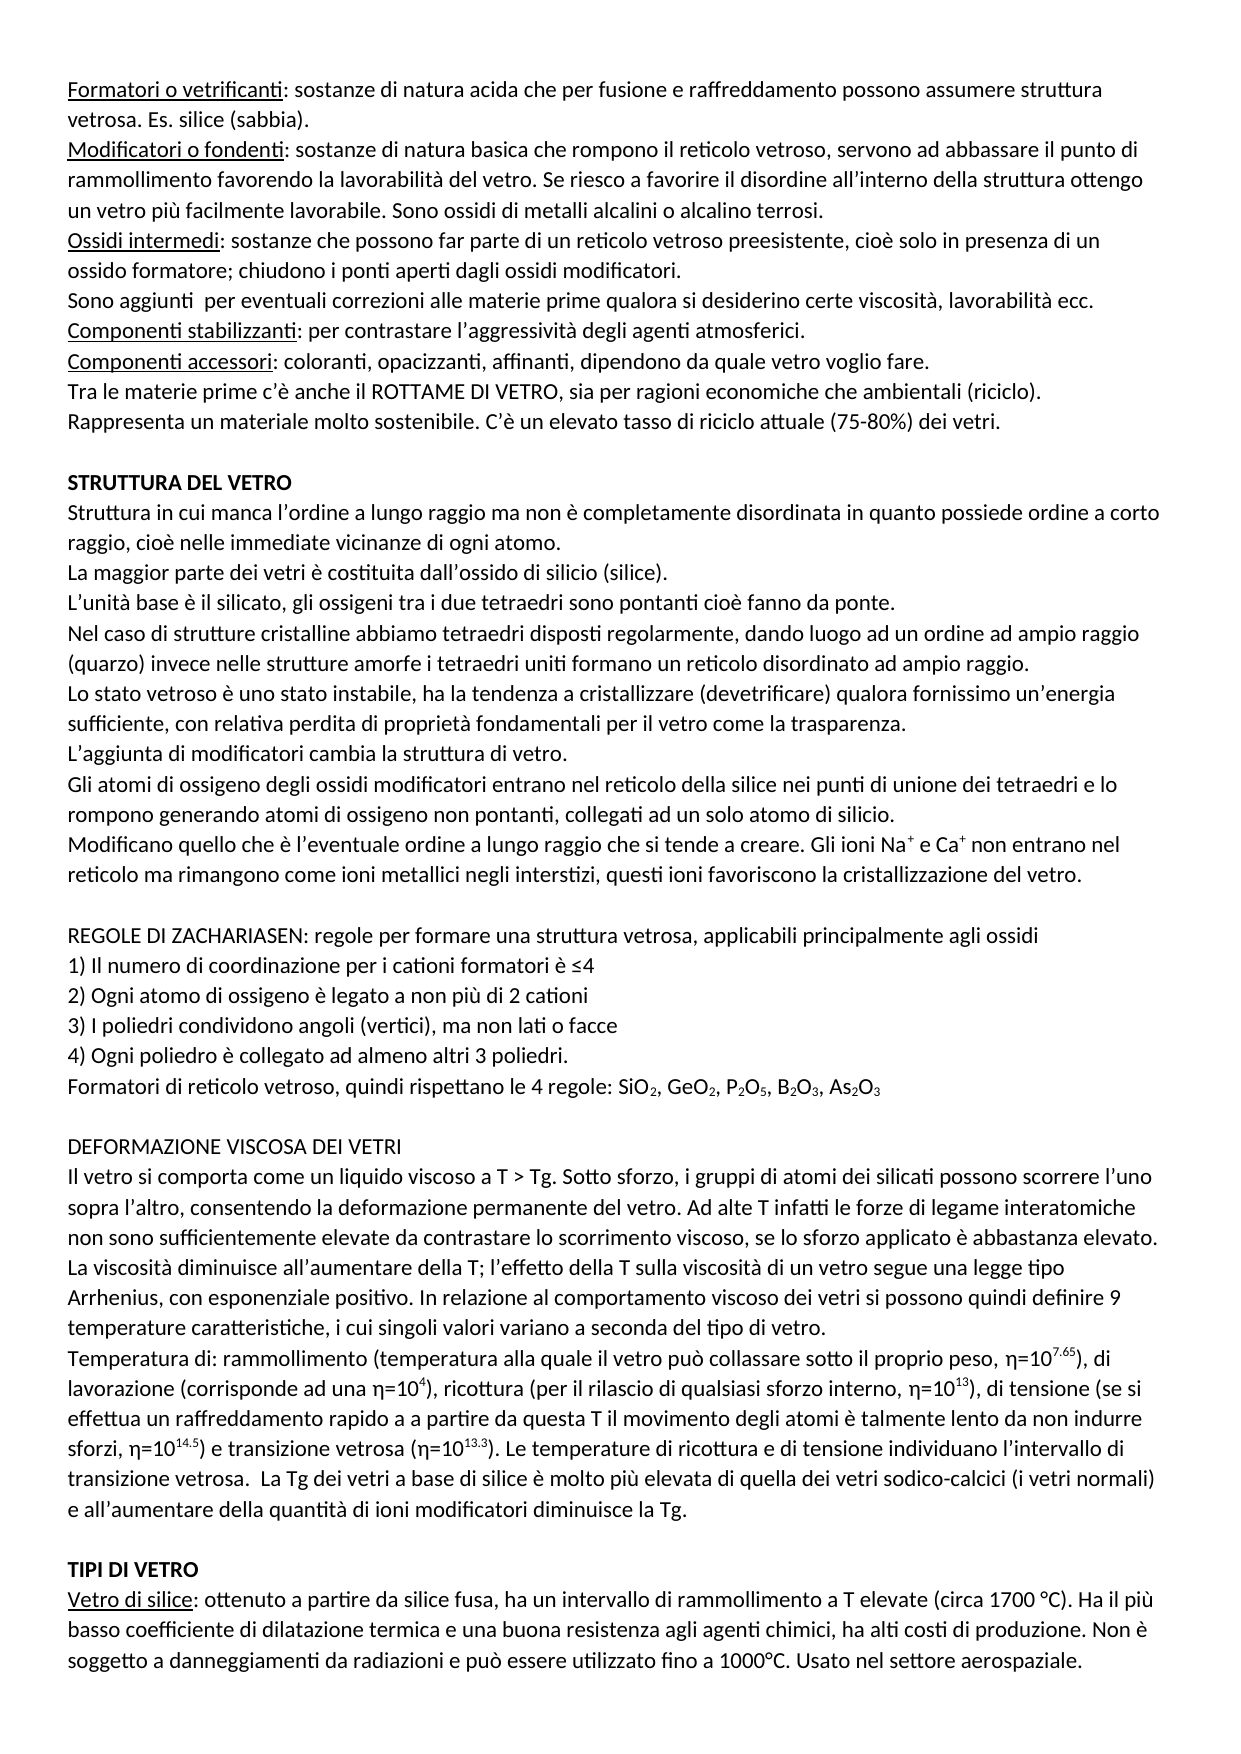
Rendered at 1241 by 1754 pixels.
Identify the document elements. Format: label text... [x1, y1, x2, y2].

text Formatori o vetrificanti: sostanze di natura acida che per fusione e raffreddamento possono assumere struttura vetrosa. Es. silice (sabbia). Modificatori o fondenti: sostanze di natura basica che rompono il reticolo vetroso, servono ad abbassare il punto di rammollimento favorendo la lavorabilità del vetro. Se riesco a favorire il disordine all’interno della struttura ottengo un vetro più facilmente lavorabile. Sono ossidi di metalli alcalini o alcalino terrosi. Ossidi intermedi: sostanze che possono far parte di un reticolo vetroso preesistente, cioè solo in presenza di un ossido formatore; chiudono i ponti aperti dagli ossidi modificatori. Sono aggiunti per eventuali correzioni alle materie prime qualora si desiderino certe viscosità, lavorabilità ecc. Componenti stabilizzanti: per contrastare l’aggressività degli agenti atmosferici. Componenti accessori: coloranti, opacizzanti, affinanti, dipendono da quale vetro voglio fare. Tra le materie prime c’è anche il ROTTAME DI VETRO, sia per ragioni economiche che ambientali (riciclo). Rappresenta un materiale molto sostenibile. C’è un elevato tasso di riciclo attuale (75-80%) dei vetri. STRUTTURA DEL VETRO Struttura in cui manca l’ordine a lungo raggio ma non è completamente disordinata in quanto possiede ordine a corto raggio, cioè nelle immediate vicinanze di ogni atomo. La maggior parte dei vetri è costituita dall’ossido di silicio (silice). L’unità base è il silicato, gli ossigeni tra i due tetraedri sono pontanti cioè fanno da ponte. Nel caso di strutture cristalline abbiamo tetraedri disposti regolarmente, dando luogo ad un ordine ad ampio raggio (quarzo) invece nelle strutture amorfe i tetraedri uniti formano un reticolo disordinato ad ampio raggio. Lo stato vetroso è uno stato instabile, ha la tendenza a cristallizzare (devetrificare) qualora fornissimo un’energia sufficiente, con relativa perdita di proprietà fondamentali per il vetro come la trasparenza. L’aggiunta di modificatori cambia la struttura di vetro. Gli atomi di ossigeno degli ossidi modificatori entrano nel reticolo della silice nei punti di unione dei tetraedri e lo rompono generando atomi di ossigeno non pontanti, collegati ad un solo atomo di silicio. Modificano quello che è l’eventuale ordine a lungo raggio che si tende a creare. Gli ioni Na+ e Ca+ non entrano nel reticolo ma rimangono come ioni metallici negli interstizi, questi ioni favoriscono la cristallizzazione del vetro. REGOLE DI ZACHARIASEN: regole per formare una struttura vetrosa, applicabili principalmente agli ossidi 1) Il numero di coordinazione per i cationi formatori è ≤4 2) Ogni atomo di ossigeno è legato a non più di 2 cationi 3) I poliedri condividono angoli (vertici), ma non lati o facce 4) Ogni poliedro è collegato ad almeno altri 3 poliedri. Formatori di reticolo vetroso, quindi rispettano le 4 regole: SiO2, GeO2, P2O5, B2O3, As2O3 DEFORMAZIONE VISCOSA DEI VETRI Il vetro si comporta come un liquido viscoso a T > Tg. Sotto sforzo, i gruppi di atomi dei silicati possono scorrere l’uno sopra l’altro, consentendo la deformazione permanente del vetro. Ad alte T infatti le forze di legame interatomiche non sono sufficientemente elevate da contrastare lo scorrimento viscoso, se lo sforzo applicato è abbastanza elevato. La viscosità diminuisce all’aumentare della T; l’effetto della T sulla viscosità di un vetro segue una legge tipo Arrhenius, con esponenziale positivo. In relazione al comportamento viscoso dei vetri si possono quindi definire 9 temperature caratteristiche, i cui singoli valori variano a seconda del tipo di vetro. Temperatura di: rammollimento (temperatura alla quale il vetro può collassare sotto il proprio peso, η=107.65), di lavorazione (corrisponde ad una η=104), ricottura (per il rilascio di qualsiasi sforzo interno, η=1013), di tensione (se si effettua un raffreddamento rapido a a partire da questa T il movimento degli atomi è talmente lento da non indurre sforzi, η=1014.5) e transizione vetrosa (η=1013.3). Le temperature di ricottura e di tensione individuano l’intervallo di transizione vetrosa. La Tg dei vetri a base di silice è molto più elevata di quella dei vetri sodico-calcici (i vetri normali) e all’aumentare della quantità di ioni modificatori diminuisce la Tg. TIPI DI VETRO Vetro di silice: ottenuto a partire da silice fusa, ha un intervallo di rammollimento a T elevate (circa 1700 °C). Ha il più basso coefficiente di dilatazione termica e una buona resistenza agli agenti chimici, ha alti costi di produzione. Non è soggetto a danneggiamenti da radiazioni e può essere utilizzato fino a 1000°C. Usato nel settore aerospaziale. [67, 75, 1165, 1674]
